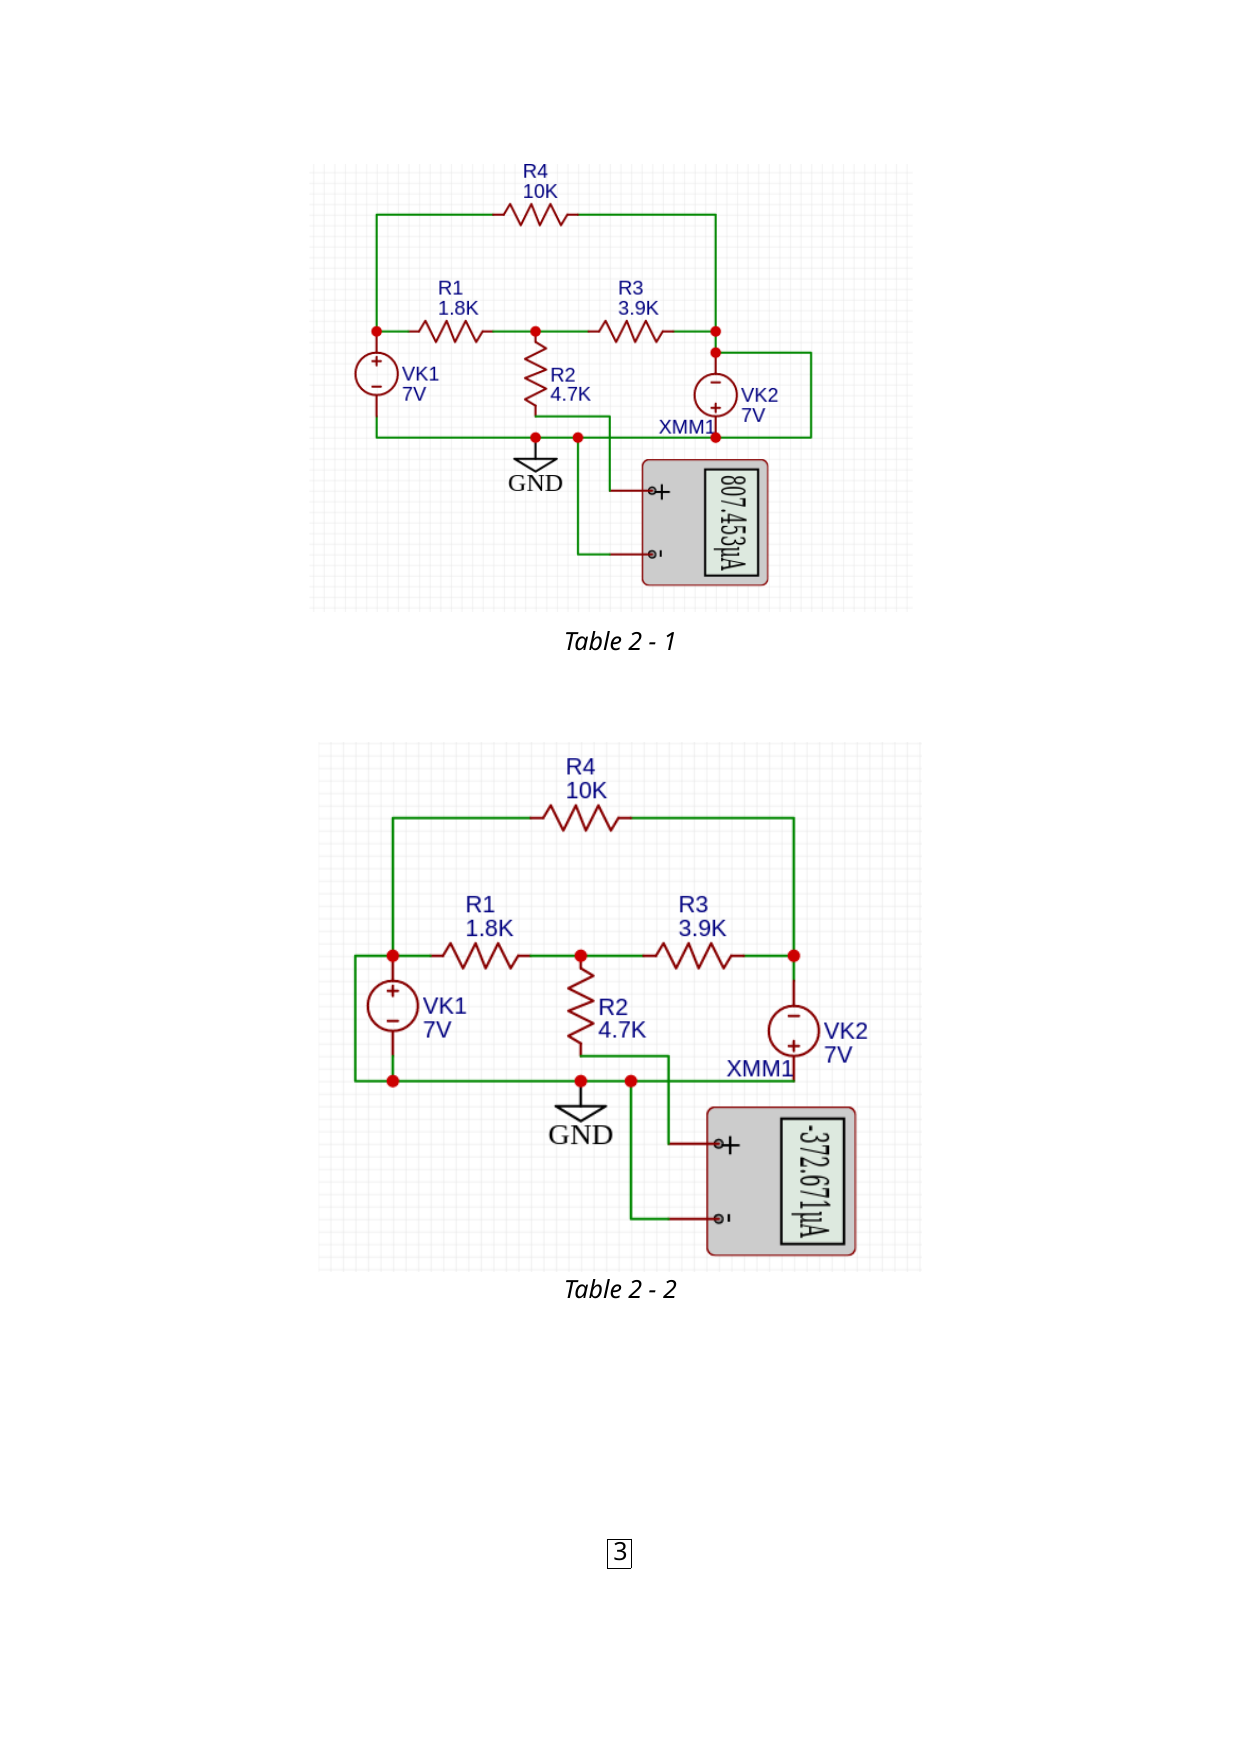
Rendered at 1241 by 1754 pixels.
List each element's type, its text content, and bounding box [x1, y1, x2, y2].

text Table 2 - 2 [318, 1272, 922, 1306]
text Table 2 - 1 [318, 177, 922, 658]
picture [318, 742, 922, 1272]
picture [309, 164, 913, 612]
